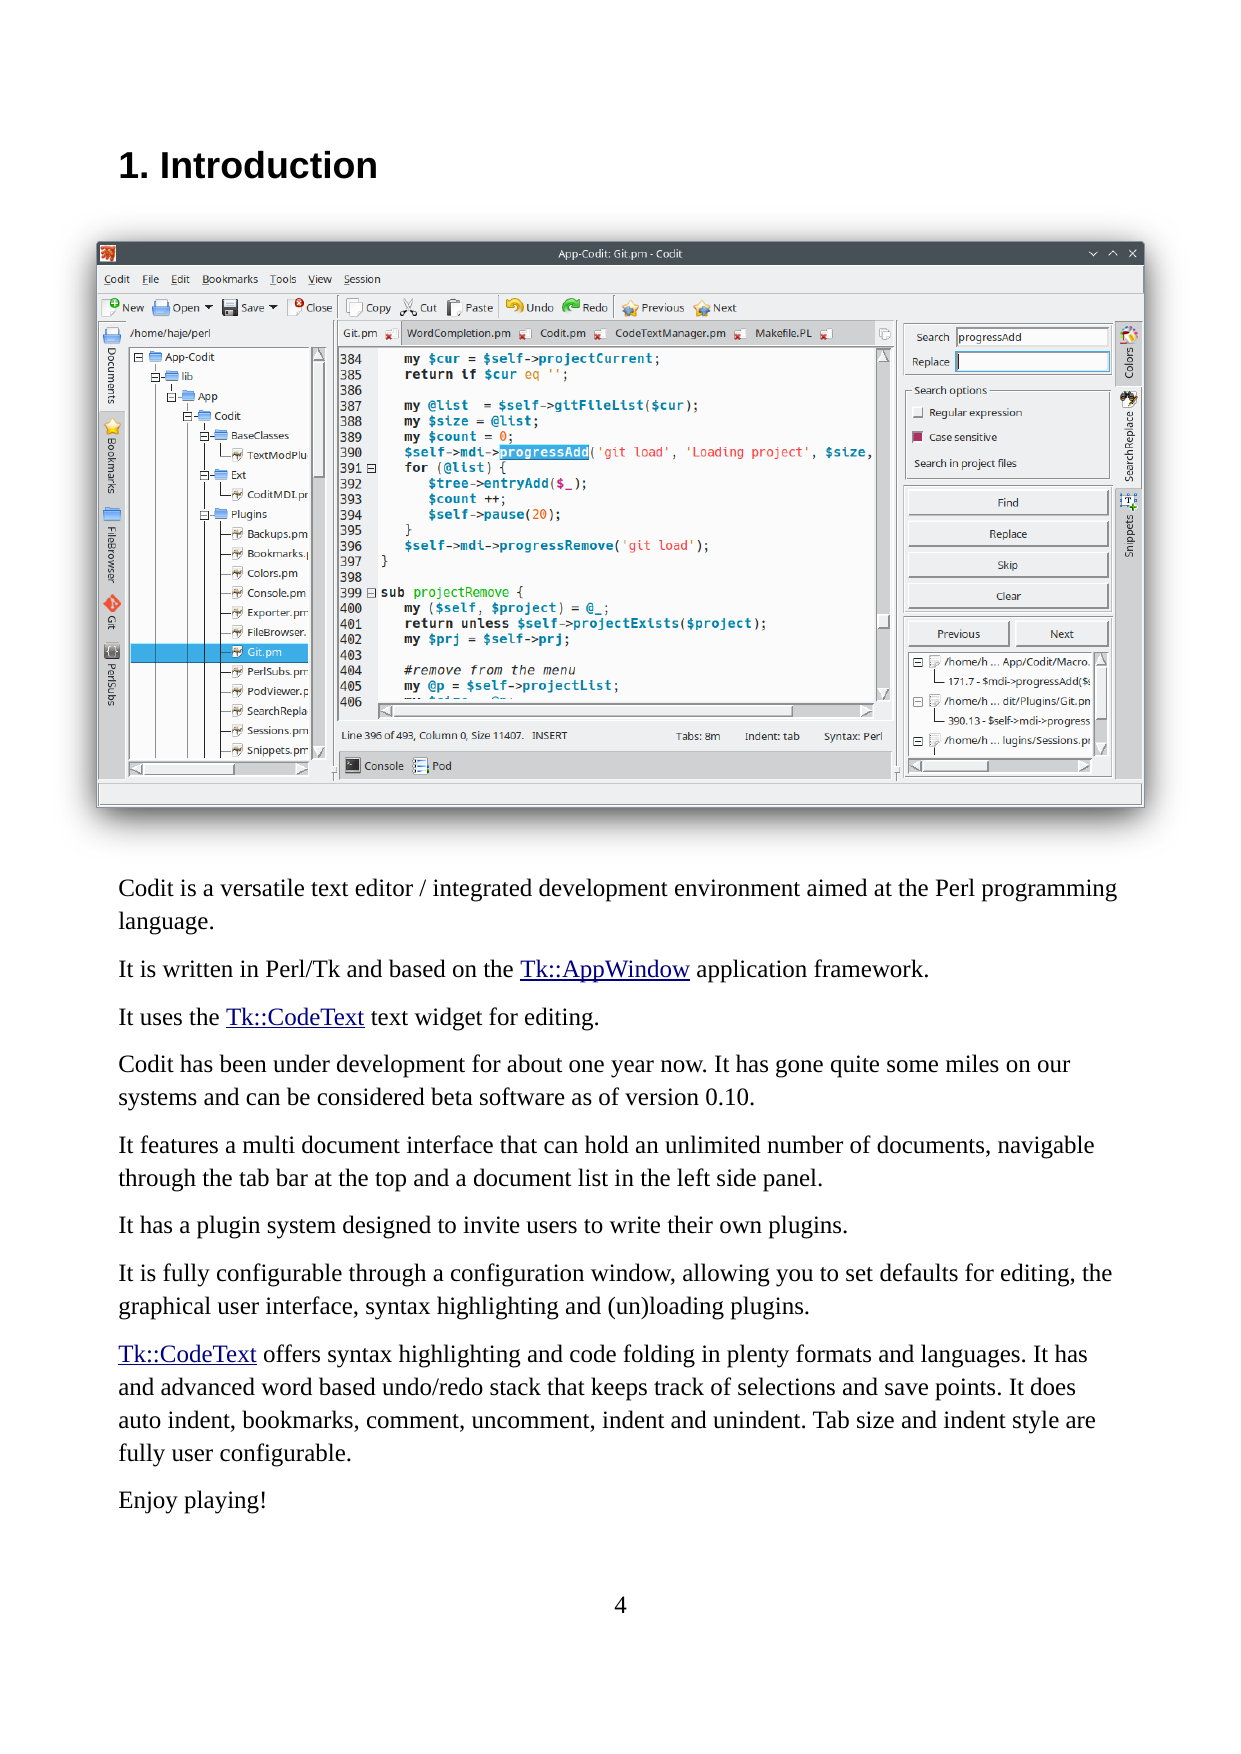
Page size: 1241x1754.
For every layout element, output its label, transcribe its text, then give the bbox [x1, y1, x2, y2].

picture [43, 198, 1197, 870]
text It features a multi document interface that can hold an unlimited number of documents, navigable through the tab bar at the top and a document list in the left side panel. [118, 1130, 1122, 1192]
text Tk::CodeText offers syntax highlighting and code folding in plenty formats and languages. It has and advanced word based undo/redo stack that keeps track of selections and save points. It does auto indent, bookmarks, comment, uncomment, indent and unindent. Tab size and indent style are fully user configurable. [118, 1339, 1122, 1467]
text Enjoy playing! [118, 1485, 1122, 1514]
text It is fully configurable through a configuration window, allowing you to set defaults for editing, the graphical user interface, syntax highlighting and (un)loading plugins. [118, 1258, 1122, 1320]
subtitle 1. Introduction [118, 143, 1122, 186]
text Codit is a versatile text editor / integrated development environment aimed at the Perl programming language. [118, 870, 1122, 935]
text Codit has been under development for about one year now. It has gone quite some miles on our systems and can be considered beta software as of version 0.10. [118, 1049, 1122, 1111]
text It is written in Perl/Tk and based on the Tk::AppWindow application framework. [118, 954, 1122, 983]
text It has a plugin system designed to invite users to write their own plugins. [118, 1211, 1122, 1239]
text It uses the Tk::CodeText text widget for editing. [118, 1002, 1122, 1030]
